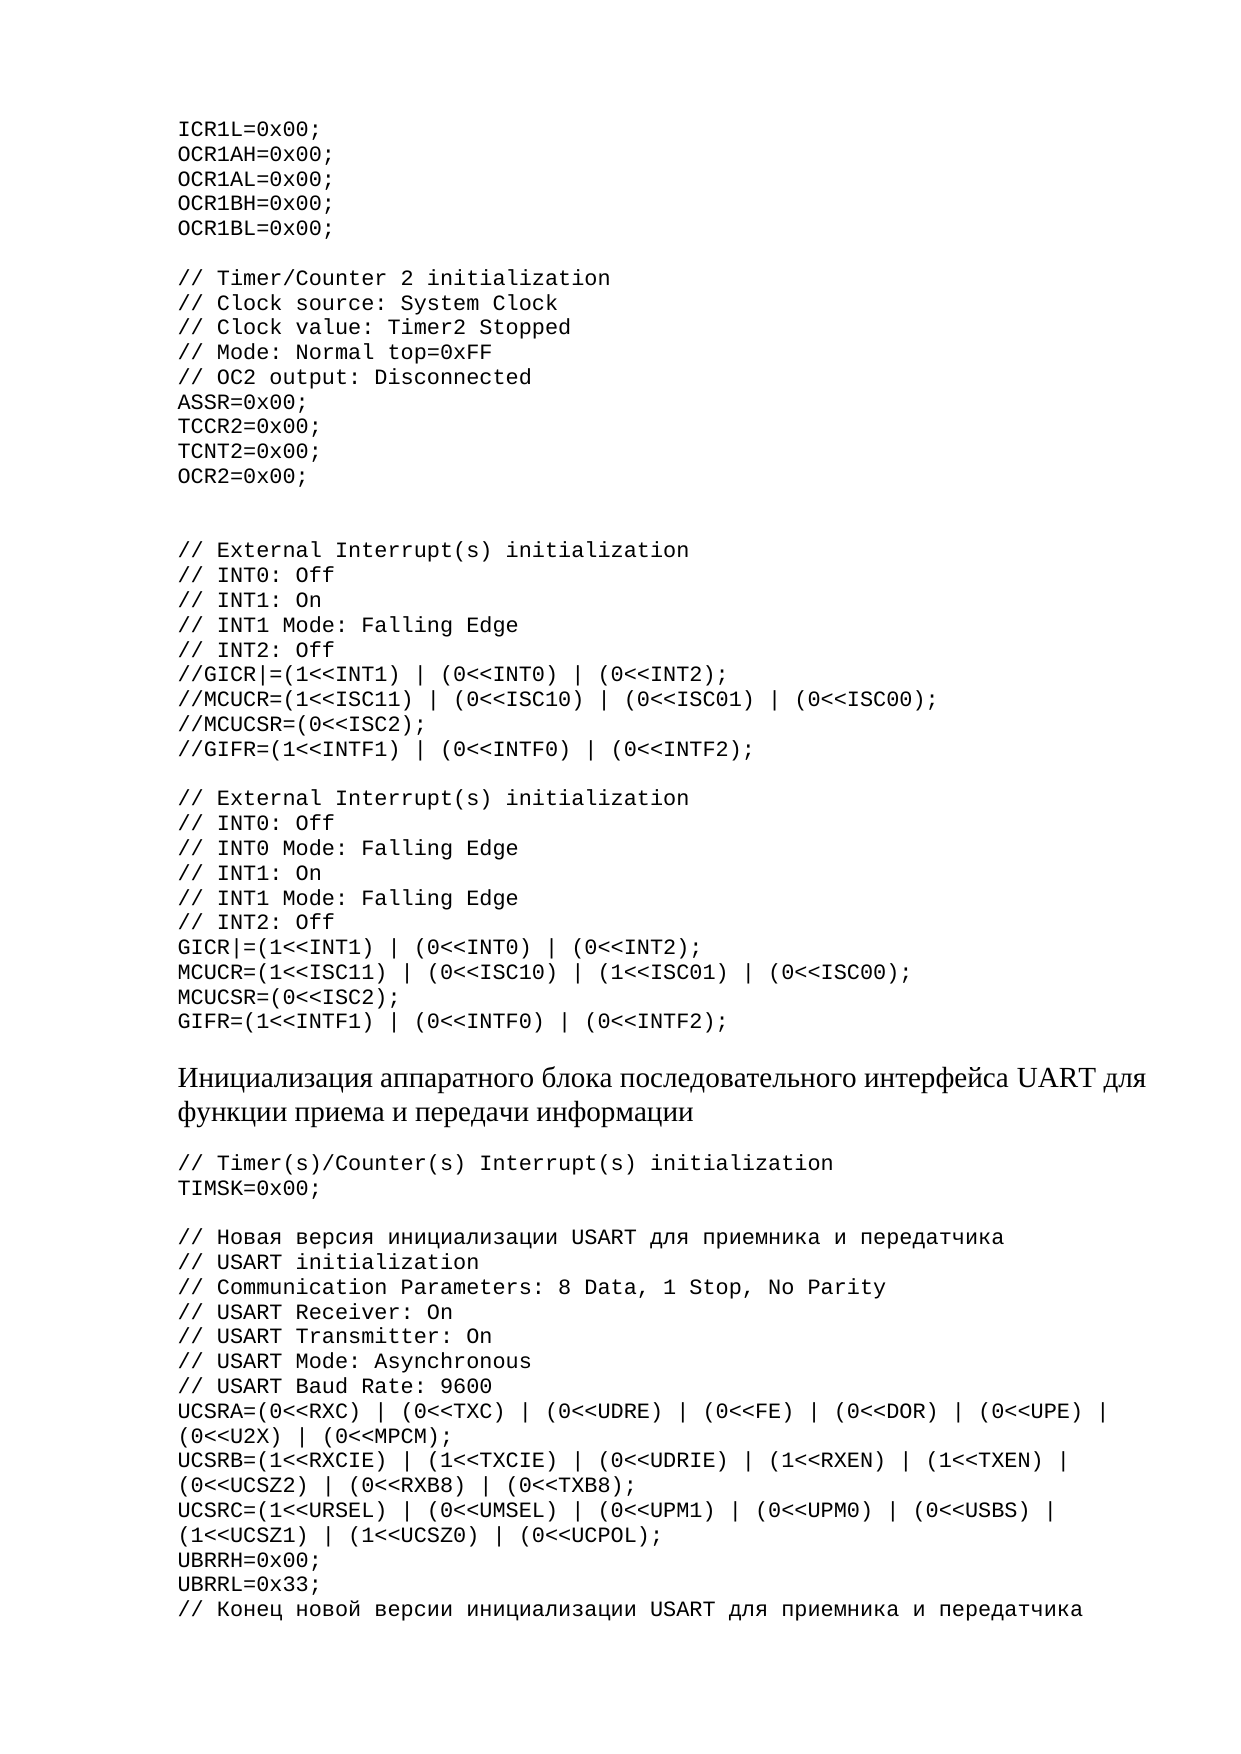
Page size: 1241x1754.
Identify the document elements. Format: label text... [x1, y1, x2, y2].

text // USART Baud Rate: 9600 [177, 1375, 1152, 1400]
text // INT0: Off [177, 812, 1152, 837]
text OCR1AL=0x00; [177, 168, 1152, 192]
text //MCUCR=(1<<ISC11) | (0<<ISC10) | (0<<ISC01) | (0<<ISC00); [177, 688, 1152, 713]
text TIMSK=0x00; [177, 1177, 1152, 1202]
text // Clock source: System Clock [177, 292, 1152, 316]
text OCR2=0x00; [177, 465, 1152, 490]
text // USART Receiver: On [177, 1301, 1152, 1326]
text // Mode: Normal top=0xFF [177, 341, 1152, 366]
text //MCUCSR=(0<<ISC2); [177, 713, 1152, 738]
text // USART Transmitter: On [177, 1326, 1152, 1350]
text OCR1AH=0x00; [177, 143, 1152, 168]
text OCR1BL=0x00; [177, 217, 1152, 242]
text ASSR=0x00; [177, 391, 1152, 416]
text TCCR2=0x00; [177, 416, 1152, 440]
text //GICR|=(1<<INT1) | (0<<INT0) | (0<<INT2); [177, 663, 1152, 688]
text UCSRC=(1<<URSEL) | (0<<UMSEL) | (0<<UPM1) | (0<<UPM0) | (0<<USBS) | (1<<UCSZ1) | (1<<UCSZ0) | (0<<UCPOL); [177, 1499, 1152, 1549]
text // Clock value: Timer2 Stopped [177, 316, 1152, 341]
text // INT1: On [177, 862, 1152, 887]
text OCR1BH=0x00; [177, 192, 1152, 217]
text TCNT2=0x00; [177, 440, 1152, 465]
text MCUCSR=(0<<ISC2); [177, 986, 1152, 1011]
text // INT2: Off [177, 911, 1152, 936]
text // External Interrupt(s) initialization [177, 787, 1152, 812]
text // INT1 Mode: Falling Edge [177, 887, 1152, 911]
text // External Interrupt(s) initialization [177, 539, 1152, 564]
text ICR1L=0x00; [177, 118, 1152, 143]
text UBRRH=0x00; [177, 1549, 1152, 1573]
text UCSRA=(0<<RXC) | (0<<TXC) | (0<<UDRE) | (0<<FE) | (0<<DOR) | (0<<UPE) | (0<<U2X) | (0<<MPCM); [177, 1400, 1152, 1449]
text // Communication Parameters: 8 Data, 1 Stop, No Parity [177, 1276, 1152, 1301]
text // INT0 Mode: Falling Edge [177, 837, 1152, 862]
text // Новая версия инициализации USART для приемника и передатчика [177, 1226, 1152, 1251]
text Инициализация аппаратного блока последовательного интерфейса UART для функции приема и передачи информации [177, 1060, 1152, 1127]
text UBRRL=0x33; [177, 1573, 1152, 1598]
text MCUCR=(1<<ISC11) | (0<<ISC10) | (1<<ISC01) | (0<<ISC00); [177, 961, 1152, 986]
text // USART Mode: Asynchronous [177, 1350, 1152, 1375]
text UCSRB=(1<<RXCIE) | (1<<TXCIE) | (0<<UDRIE) | (1<<RXEN) | (1<<TXEN) | (0<<UCSZ2) | (0<<RXB8) | (0<<TXB8); [177, 1449, 1152, 1499]
text GIFR=(1<<INTF1) | (0<<INTF0) | (0<<INTF2); [177, 1011, 1152, 1035]
text // INT1: On [177, 589, 1152, 614]
text // INT2: Off [177, 639, 1152, 663]
text // INT0: Off [177, 564, 1152, 589]
text // Конец новой версии инициализации USART для приемника и передатчика [177, 1598, 1152, 1623]
text // USART initialization [177, 1251, 1152, 1276]
text // INT1 Mode: Falling Edge [177, 614, 1152, 639]
text // OC2 output: Disconnected [177, 366, 1152, 391]
text GICR|=(1<<INT1) | (0<<INT0) | (0<<INT2); [177, 936, 1152, 961]
text // Timer/Counter 2 initialization [177, 267, 1152, 292]
text // Timer(s)/Counter(s) Interrupt(s) initialization [177, 1152, 1152, 1177]
text //GIFR=(1<<INTF1) | (0<<INTF0) | (0<<INTF2); [177, 738, 1152, 763]
